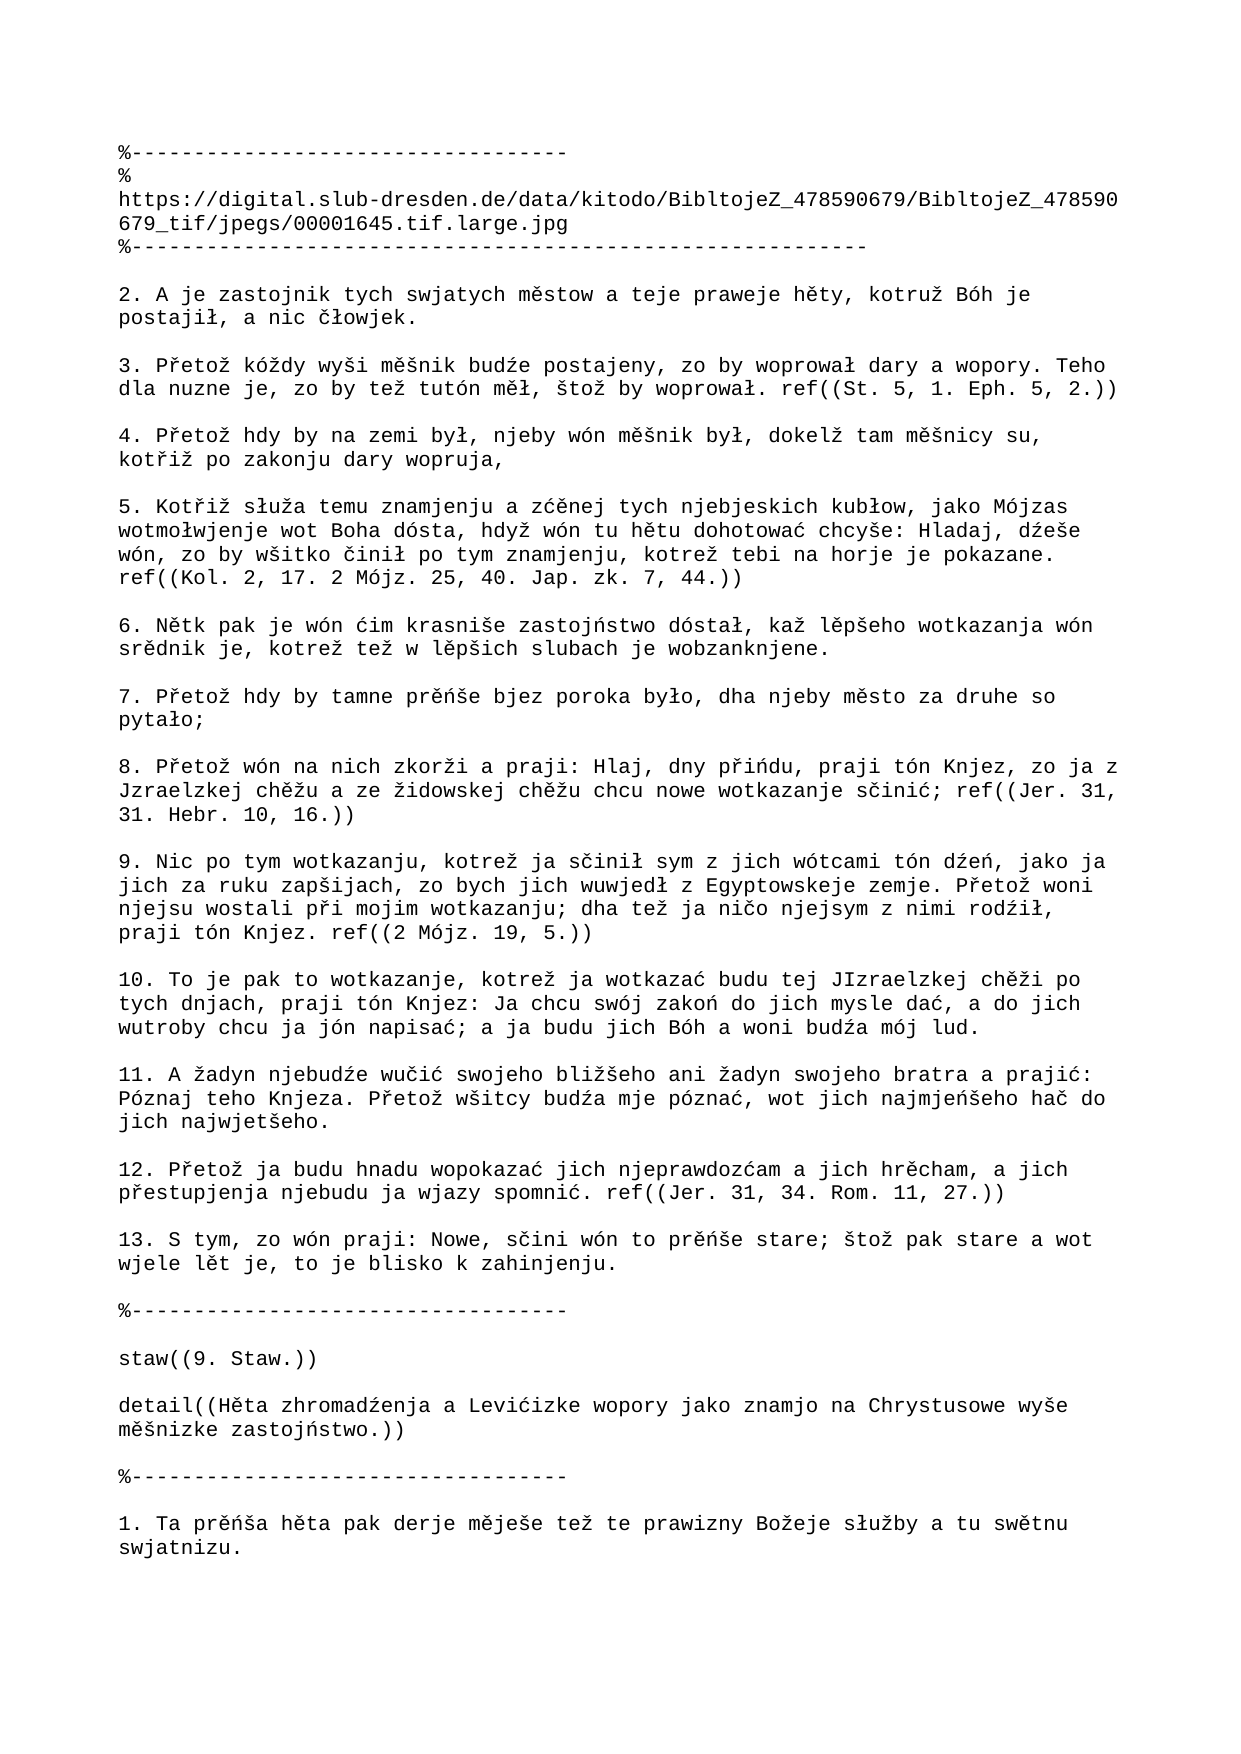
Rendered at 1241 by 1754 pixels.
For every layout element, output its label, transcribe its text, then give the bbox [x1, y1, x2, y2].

text 7. Přetož hdy by tamne prěńše bjez poroka było, dha njeby město za druhe so pytało; [118, 686, 1122, 733]
text 3. Přetož kóždy wyši měšnik budźe postajeny, zo by woprował dary a wopory. Teho dla nuzne je, zo by tež tutón měł, štož by woprował. ref((St. 5, 1. Eph. 5, 2.)) [118, 354, 1122, 402]
text %----------------------------------- [118, 1300, 1122, 1324]
text 6. Nětk pak je wón ćim krasniše zastojństwo dóstał, kaž lěpšeho wotkazanja wón srědnik je, kotrež tež w lěpšich slubach je wobzanknjene. [118, 615, 1122, 662]
text 10. To je pak to wotkazanje, kotrež ja wotkazać budu tej JIzraelzkej chěži po tych dnjach, praji tón Knjez: Ja chcu swój zakoń do jich mysle dać, a do jich wutroby chcu ja jón napisać; a ja budu jich Bóh a woni budźa mój lud. [118, 969, 1122, 1040]
text %----------------------------------------------------------- [118, 236, 1122, 260]
text %----------------------------------- [118, 1466, 1122, 1489]
text 12. Přetož ja budu hnadu wopokazać jich njeprawdozćam a jich hrěcham, a jich přestupjenja njebudu ja wjazy spomnić. ref((Jer. 31, 34. Rom. 11, 27.)) [118, 1158, 1122, 1206]
text 1. Ta prěńša hěta pak derje měješe tež te prawizny Božeje słužby a tu swětnu swjatnizu. [118, 1513, 1122, 1561]
text % https://digital.slub-dresden.de/data/kitodo/BibltojeZ_478590679/BibltojeZ_478590679_tif/jpegs/00001645.tif.large.jpg [118, 165, 1122, 236]
text 4. Přetož hdy by na zemi był, njeby wón měšnik był, dokelž tam měšnicy su, kotřiž po zakonju dary wopruja, [118, 426, 1122, 473]
text 9. Nic po tym wotkazanju, kotrež ja sčinił sym z jich wótcami tón dźeń, jako ja jich za ruku zapšijach, zo bych jich wuwjedł z Egyptowskeje zemje. Přetož woni njejsu wostali při mojim wotkazanju; dha tež ja ničo njejsym z nimi rodźił, praji tón Knjez. ref((2 Mójz. 19, 5.)) [118, 851, 1122, 946]
text 11. A žadyn njebudźe wučić swojeho bližšeho ani žadyn swojeho bratra a prajić: Póznaj teho Knjeza. Přetož wšitcy budźa mje póznać, wot jich najmjeńšeho hač do jich najwjetšeho. [118, 1064, 1122, 1135]
text staw((9. Staw.)) [118, 1348, 1122, 1371]
text detail((Hěta zhromadźenja a Levićizke wopory jako znamjo na Chrystusowe wyše měšnizke zastojństwo.)) [118, 1395, 1122, 1442]
text %----------------------------------- [118, 142, 1122, 165]
text 8. Přetož wón na nich zkorži a praji: Hlaj, dny přińdu, praji tón Knjez, zo ja z Jzraelzkej chěžu a ze židowskej chěžu chcu nowe wotkazanje sčinić; ref((Jer. 31, 31. Hebr. 10, 16.)) [118, 757, 1122, 827]
text 2. A je zastojnik tych swjatych městow a teje praweje hěty, kotruž Bóh je postajił, a nic čłowjek. [118, 284, 1122, 331]
text 5. Kotřiž słuža temu znamjenju a zćěnej tych njebjeskich kubłow, jako Mójzas wotmołwjenje wot Boha dósta, hdyž wón tu hětu dohotować chcyše: Hladaj, dźeše wón, zo by wšitko činił po tym znamjenju, kotrež tebi na horje je pokazane. ref((Kol. 2, 17. 2 Mójz. 25, 40. Jap. zk. 7, 44.)) [118, 496, 1122, 591]
text 13. S tym, zo wón praji: Nowe, sčini wón to prěńše stare; štož pak stare a wot wjele lět je, to je blisko k zahinjenju. [118, 1229, 1122, 1277]
